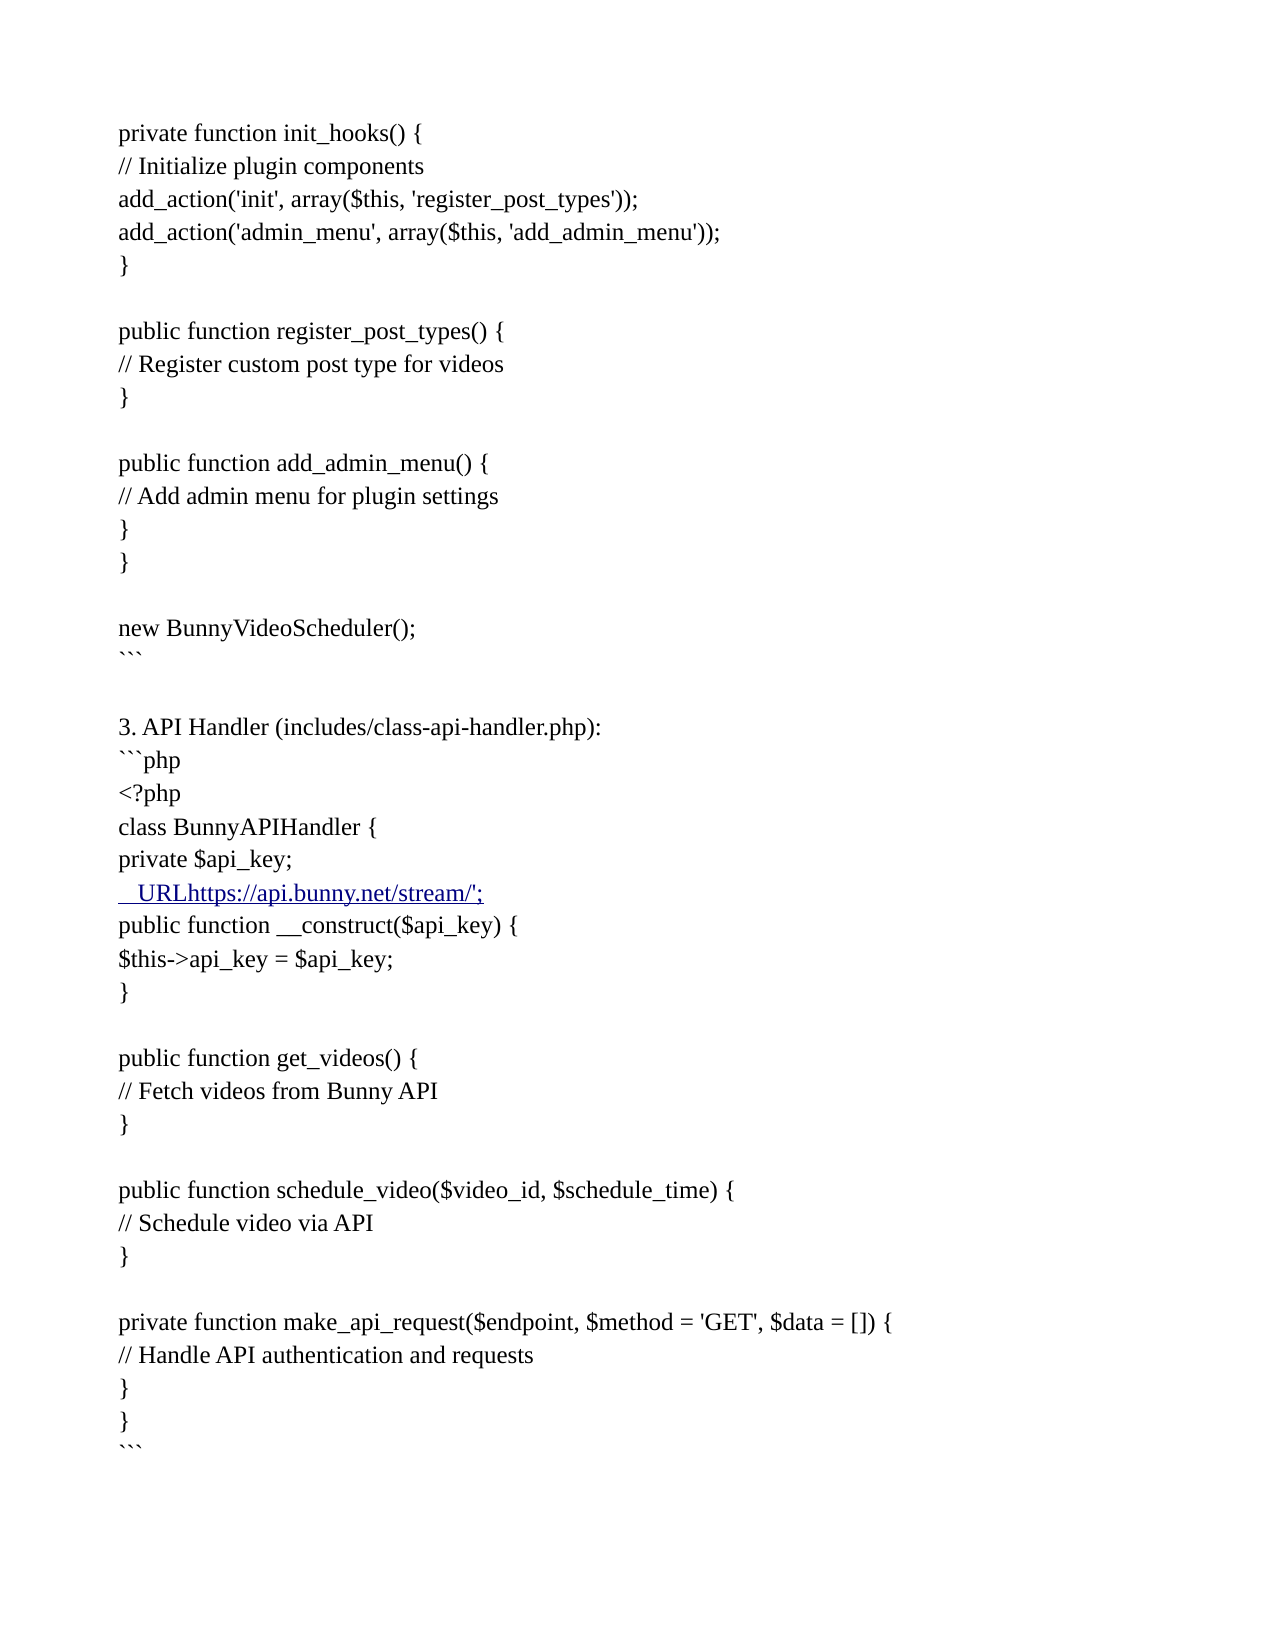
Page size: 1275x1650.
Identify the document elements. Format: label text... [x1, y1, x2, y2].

text private function init_hooks() { // Initialize plugin components add_action('init', array($this, 'register_post_types')); add_action('admin_menu', array($this, 'add_admin_menu')); } public function register_post_types() { // Register custom post type for videos } public function add_admin_menu() { // Add admin menu for plugin settings } } new BunnyVideoScheduler(); ``` 3. API Handler (includes/class-api-handler.php): ```php <?php class BunnyAPIHandler { private $api_key; 🤖URLhttps://api.bunny.net/stream/'; public function __construct($api_key) { $this->api_key = $api_key; } public function get_videos() { // Fetch videos from Bunny API } public function schedule_video($video_id, $schedule_time) { // Schedule video via API } private function make_api_request($endpoint, $method = 'GET', $data = []) { // Handle API authentication and requests } } ``` [118, 118, 1157, 1501]
